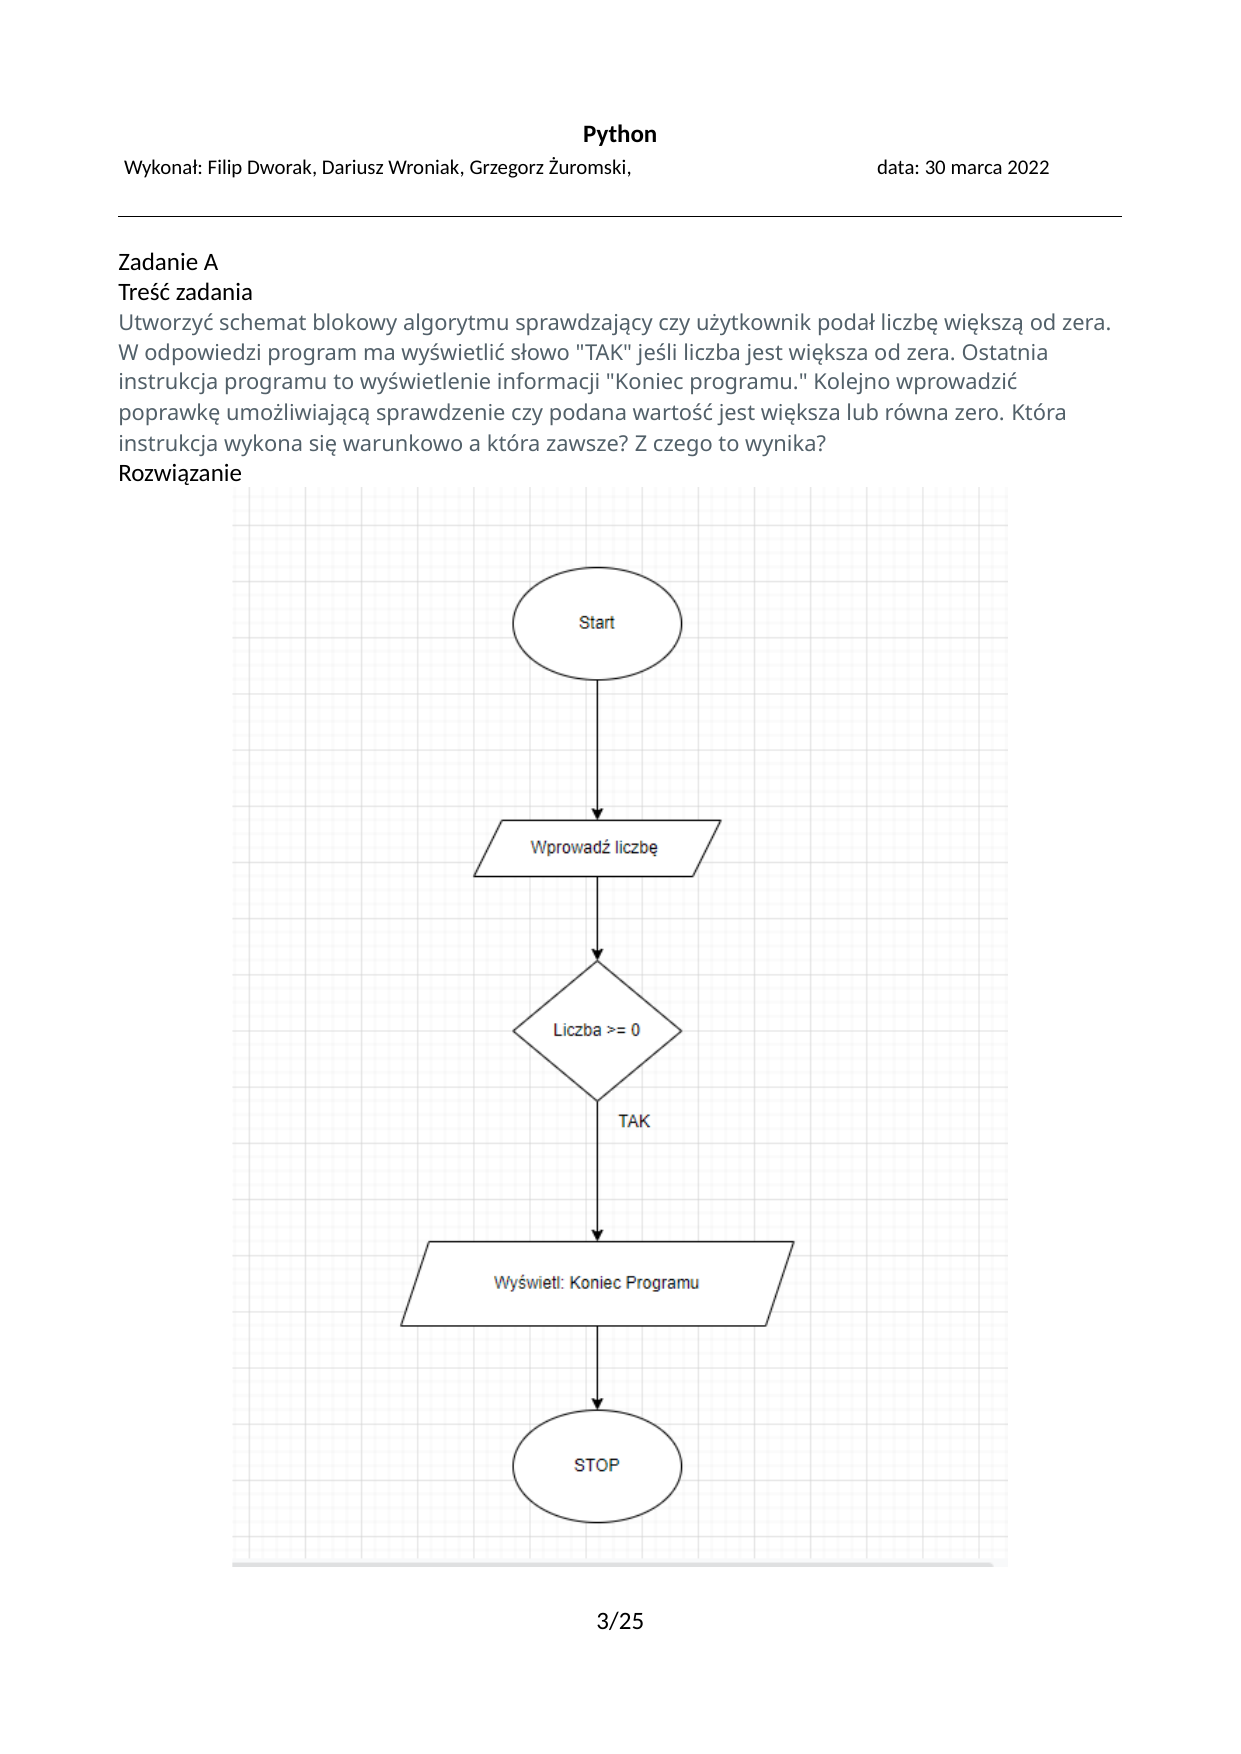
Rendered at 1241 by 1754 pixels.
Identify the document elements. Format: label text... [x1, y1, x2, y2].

text Treść zadania [118, 276, 1122, 307]
text Zadanie A [118, 246, 1122, 276]
picture [232, 487, 1008, 1567]
text Rozwiązanie [118, 457, 1122, 488]
text Utworzyć schemat blokowy algorytmu sprawdzający czy użytkownik podał liczbę większą od zera. W odpowiedzi program ma wyświetlić słowo "TAK" jeśli liczba jest większa od zera. Ostatnia instrukcja programu to wyświetlenie informacji "Koniec programu." Kolejno wprowadzić poprawkę umożliwiającą sprawdzenie czy podana wartość jest większa lub równa zero. Która instrukcja wykona się warunkowo a która zawsze? Z czego to wynika? [118, 307, 1122, 457]
